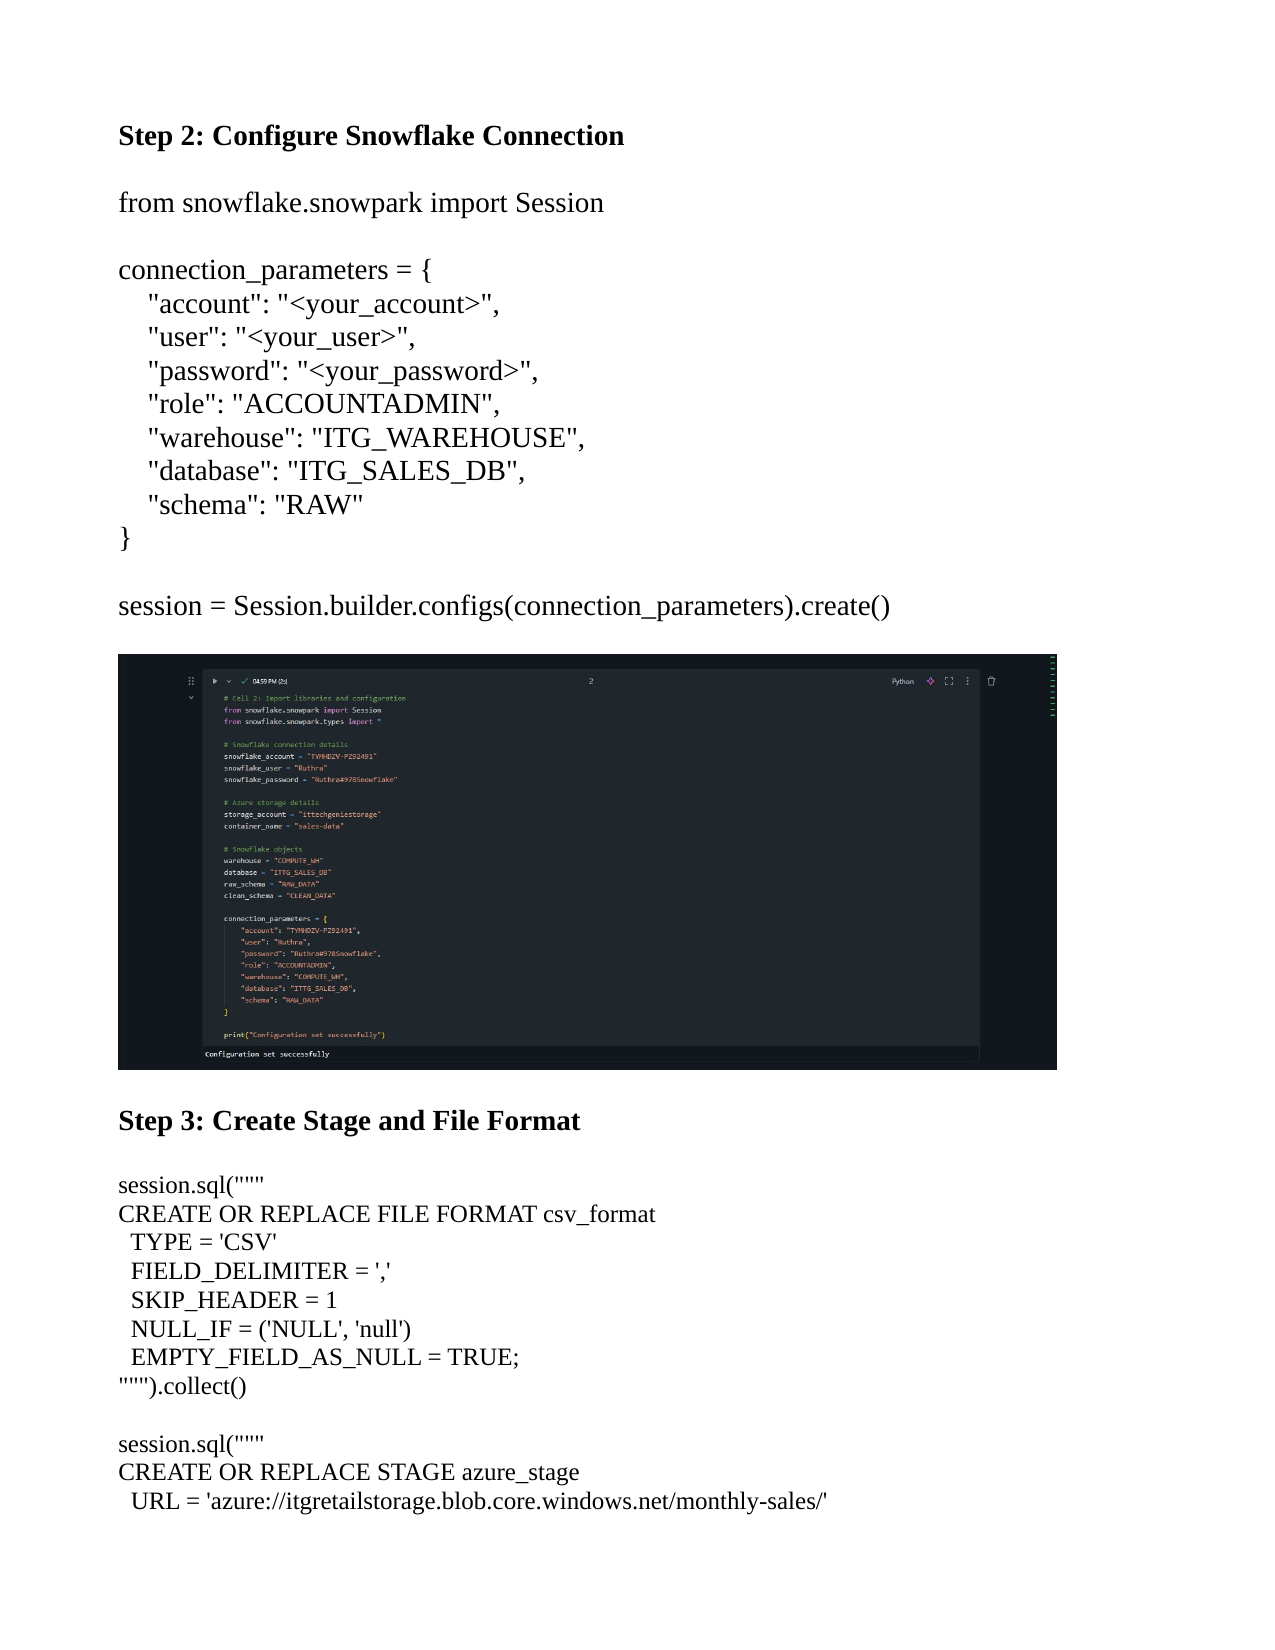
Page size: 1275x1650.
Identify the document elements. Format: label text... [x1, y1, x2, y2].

picture [118, 654, 1057, 1070]
text from snowflake.snowpark import Session connection_parameters = { "account": "<your_account>", "user": "<your_user>", "password": "<your_password>", "role": "ACCOUNTADMIN", "warehouse": "ITG_WAREHOUSE", "database": "ITG_SALES_DB", "schema": "RAW" } session = Session.builder.configs(connection_parameters).create() [118, 185, 1157, 621]
text session.sql(""" CREATE OR REPLACE FILE FORMAT csv_format TYPE = 'CSV' FIELD_DELIMITER = ',' SKIP_HEADER = 1 NULL_IF = ('NULL', 'null') EMPTY_FIELD_AS_NULL = TRUE; """).collect() session.sql(""" CREATE OR REPLACE STAGE azure_stage URL = 'azure://itgretailstorage.blob.core.windows.net/monthly-sales/' [118, 1170, 1157, 1515]
text Step 3: Create Stage and File Format [118, 1103, 1157, 1136]
text Step 2: Configure Snowflake Connection [118, 118, 1157, 152]
